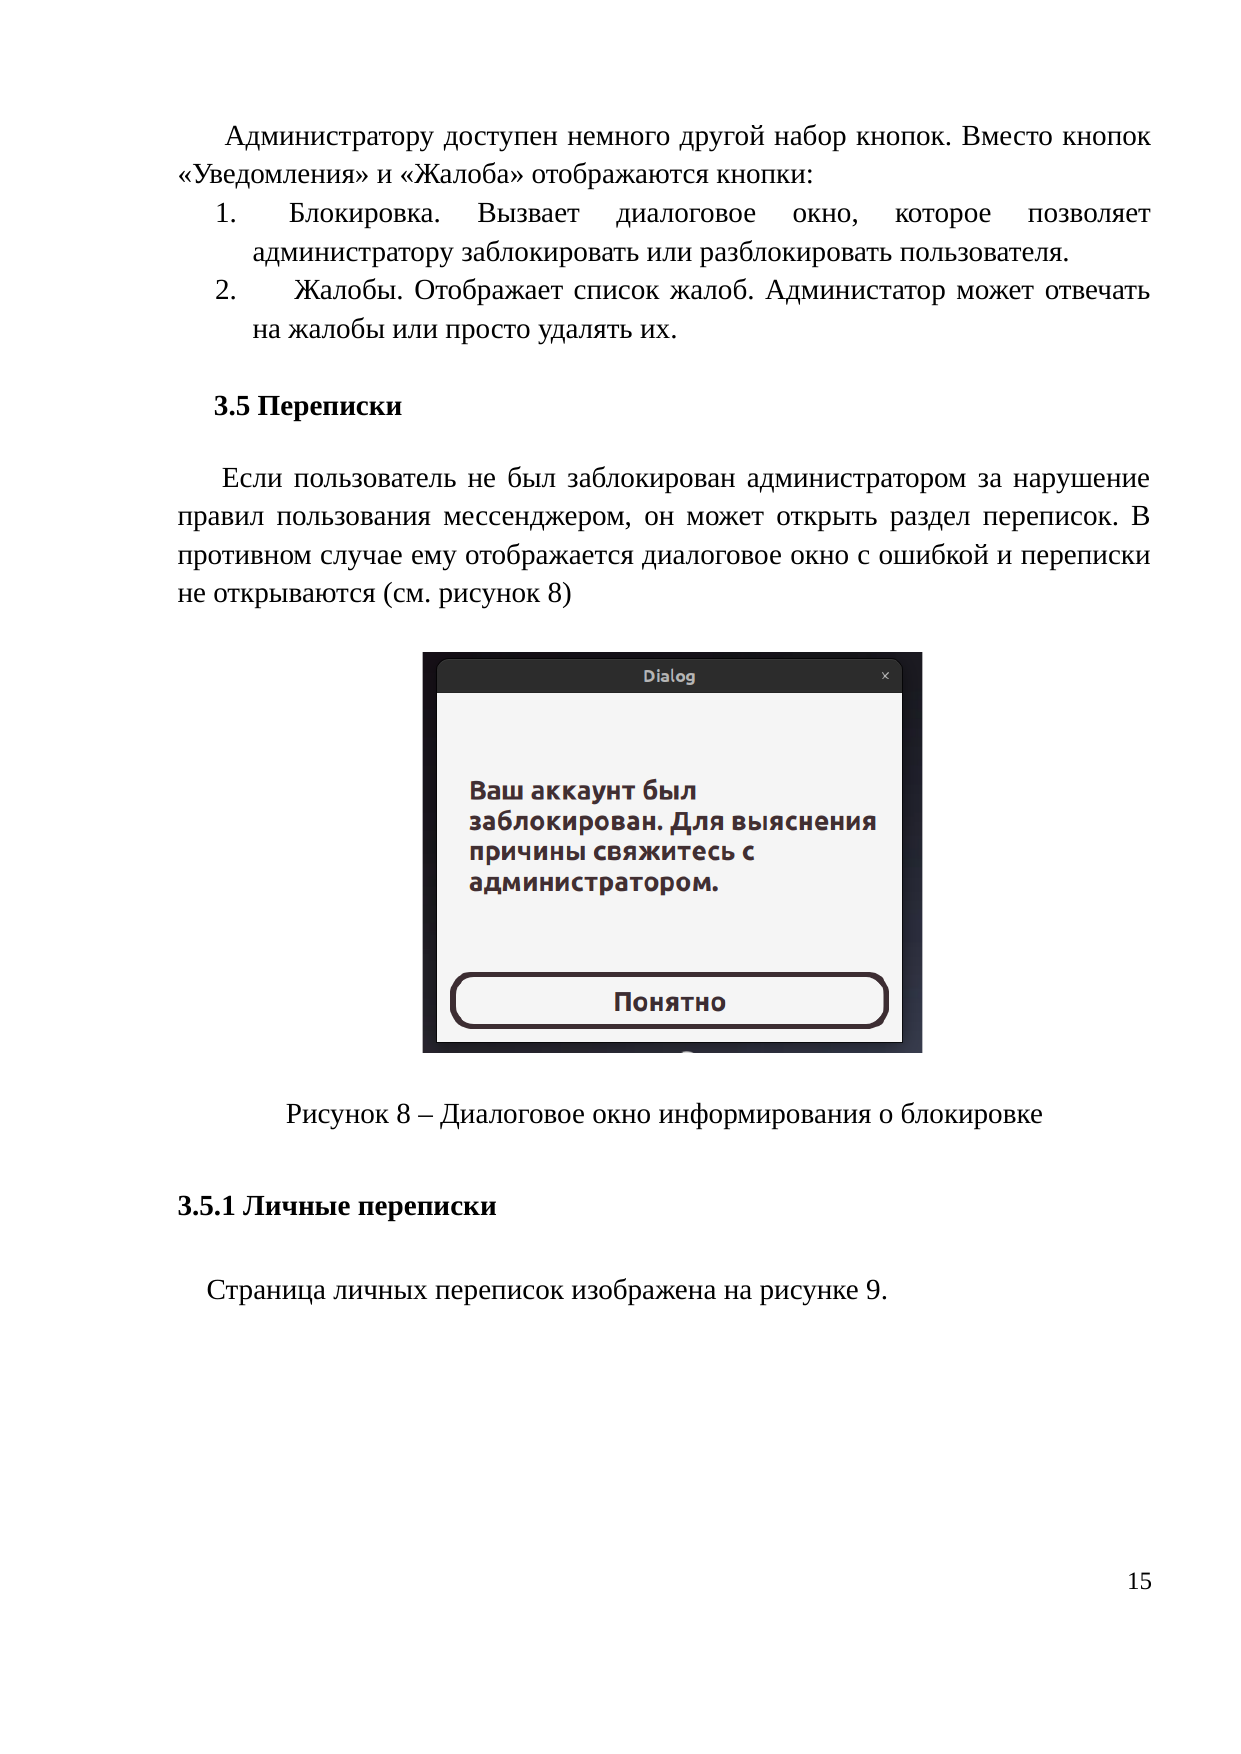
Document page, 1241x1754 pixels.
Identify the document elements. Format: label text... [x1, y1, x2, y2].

subtitle 3.5 Переписки [177, 388, 1152, 421]
list Блокировка. Вызвает диалоговое окно, которое позволяет администратору заблокировать или разблокировать пользователя. [215, 195, 1152, 267]
text Рисунок 8 – Диалоговое окно информирования о блокировке [177, 1096, 1152, 1129]
list Жалобы. Отображает список жалоб. Администатор может отвечать на жалобы или просто удалять их. [215, 272, 1152, 344]
text Если пользователь не был заблокирован администратором за нарушение правил пользования мессенджером, он может открыть раздел переписок. В противном случае ему отображается диалоговое окно с ошибкой и переписки не открываются (см. рисунок 8) [177, 460, 1152, 609]
text Страница личных переписок изображена на рисунке 9. [177, 1272, 1152, 1306]
text Администратору доступен немного другой набор кнопок. Вместо кнопок «Уведомления» и «Жалоба» отображаются кнопки: [177, 118, 1152, 190]
subtitle 3.5.1 Личные переписки [177, 1188, 1152, 1221]
picture [422, 652, 923, 1053]
